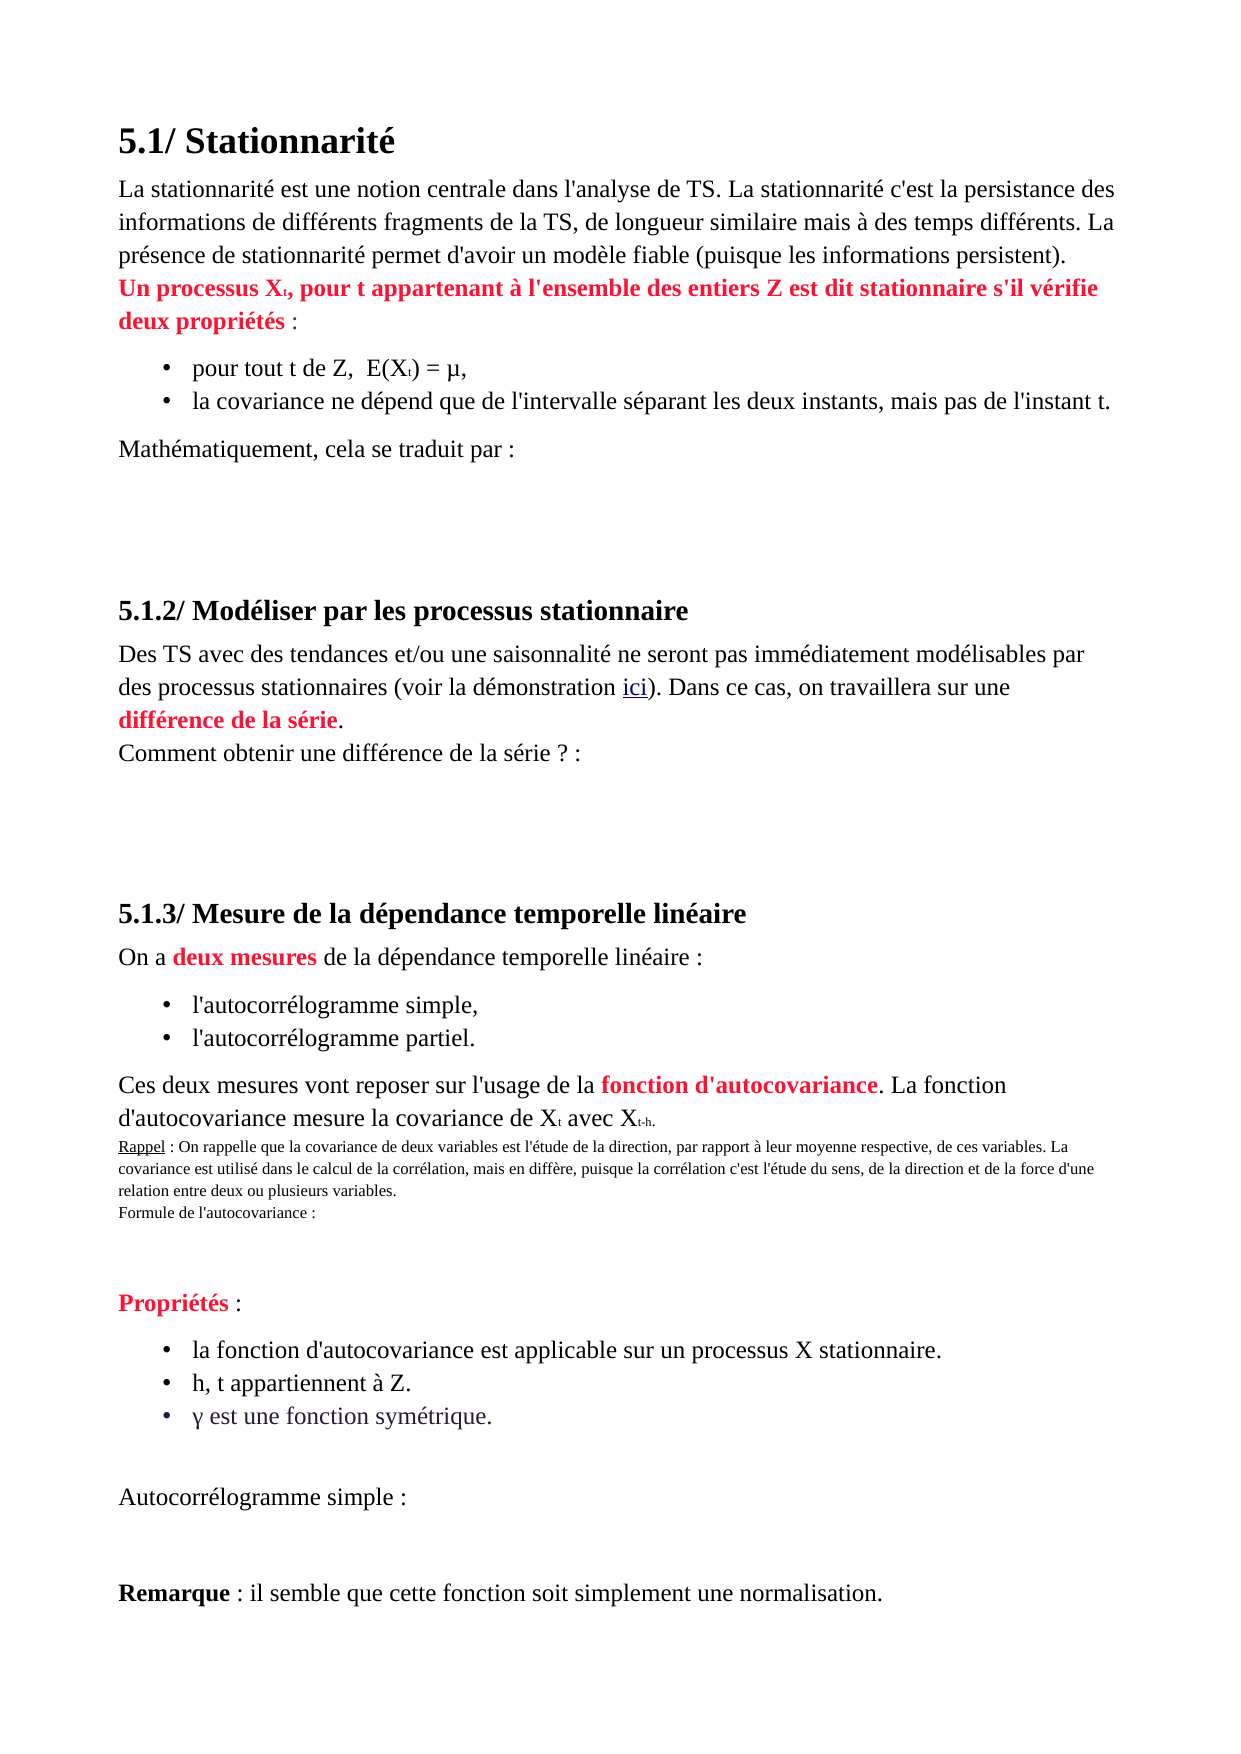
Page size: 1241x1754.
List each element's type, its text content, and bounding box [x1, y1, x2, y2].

text Un processus Xt, pour t appartenant à l'ensemble des entiers Z est dit stationnaire s'il vérifie deux propriétés : [118, 273, 1122, 334]
text Mathématiquement, cela se traduit par : [118, 434, 1122, 463]
list l'autocorrélogramme simple, [162, 990, 1122, 1019]
list la fonction d'autocovariance est applicable sur un processus X stationnaire. [162, 1335, 1122, 1364]
text La stationnarité est une notion centrale dans l'analyse de TS. La stationnarité c'est la persistance des informations de différents fragments de la TS, de longueur similaire mais à des temps différents. La présence de stationnarité permet d'avoir un modèle fiable (puisque les informations persistent). [118, 174, 1122, 268]
subtitle 5.1.2/ Modéliser par les processus stationnaire [118, 593, 1122, 626]
text On a deux mesures de la dépendance temporelle linéaire : [118, 942, 1122, 971]
text Formule de l'autocovariance : [118, 1202, 1122, 1222]
list l'autocorrélogramme partiel. [162, 1023, 1122, 1052]
list h, t appartiennent à Z. [162, 1368, 1122, 1397]
subtitle 5.1/ Stationnarité [118, 118, 1122, 161]
text Remarque : il semble que cette fonction soit simplement une normalisation. [118, 1578, 1122, 1607]
text Rappel : On rappelle que la covariance de deux variables est l'étude de la direction, par rapport à leur moyenne respective, de ces variables. La covariance est utilisé dans le calcul de la corrélation, mais en diffère, puisque la corrélation c'est l'étude du sens, de la direction et de la force d'une relation entre deux ou plusieurs variables. [118, 1137, 1122, 1200]
text Propriétés : [118, 1288, 1122, 1317]
list pour tout t de Z, E(Xt) = µ, [162, 353, 1122, 382]
text Des TS avec des tendances et/ou une saisonnalité ne seront pas immédiatement modélisables par des processus stationnaires (voir la démonstration ici). Dans ce cas, on travaillera sur une différence de la série. [118, 639, 1122, 733]
text Comment obtenir une différence de la série ? : [118, 738, 1122, 766]
text Ces deux mesures vont reposer sur l'usage de la fonction d'autocovariance. La fonction d'autocovariance mesure la covariance de Xt avec Xt-h. [118, 1071, 1122, 1132]
text Autocorrélogramme simple : [118, 1482, 1122, 1511]
subtitle 5.1.3/ Mesure de la dépendance temporelle linéaire [118, 896, 1122, 930]
list γ est une fonction symétrique. [162, 1401, 1122, 1430]
list la covariance ne dépend que de l'intervalle séparant les deux instants, mais pas de l'instant t. [162, 386, 1122, 415]
